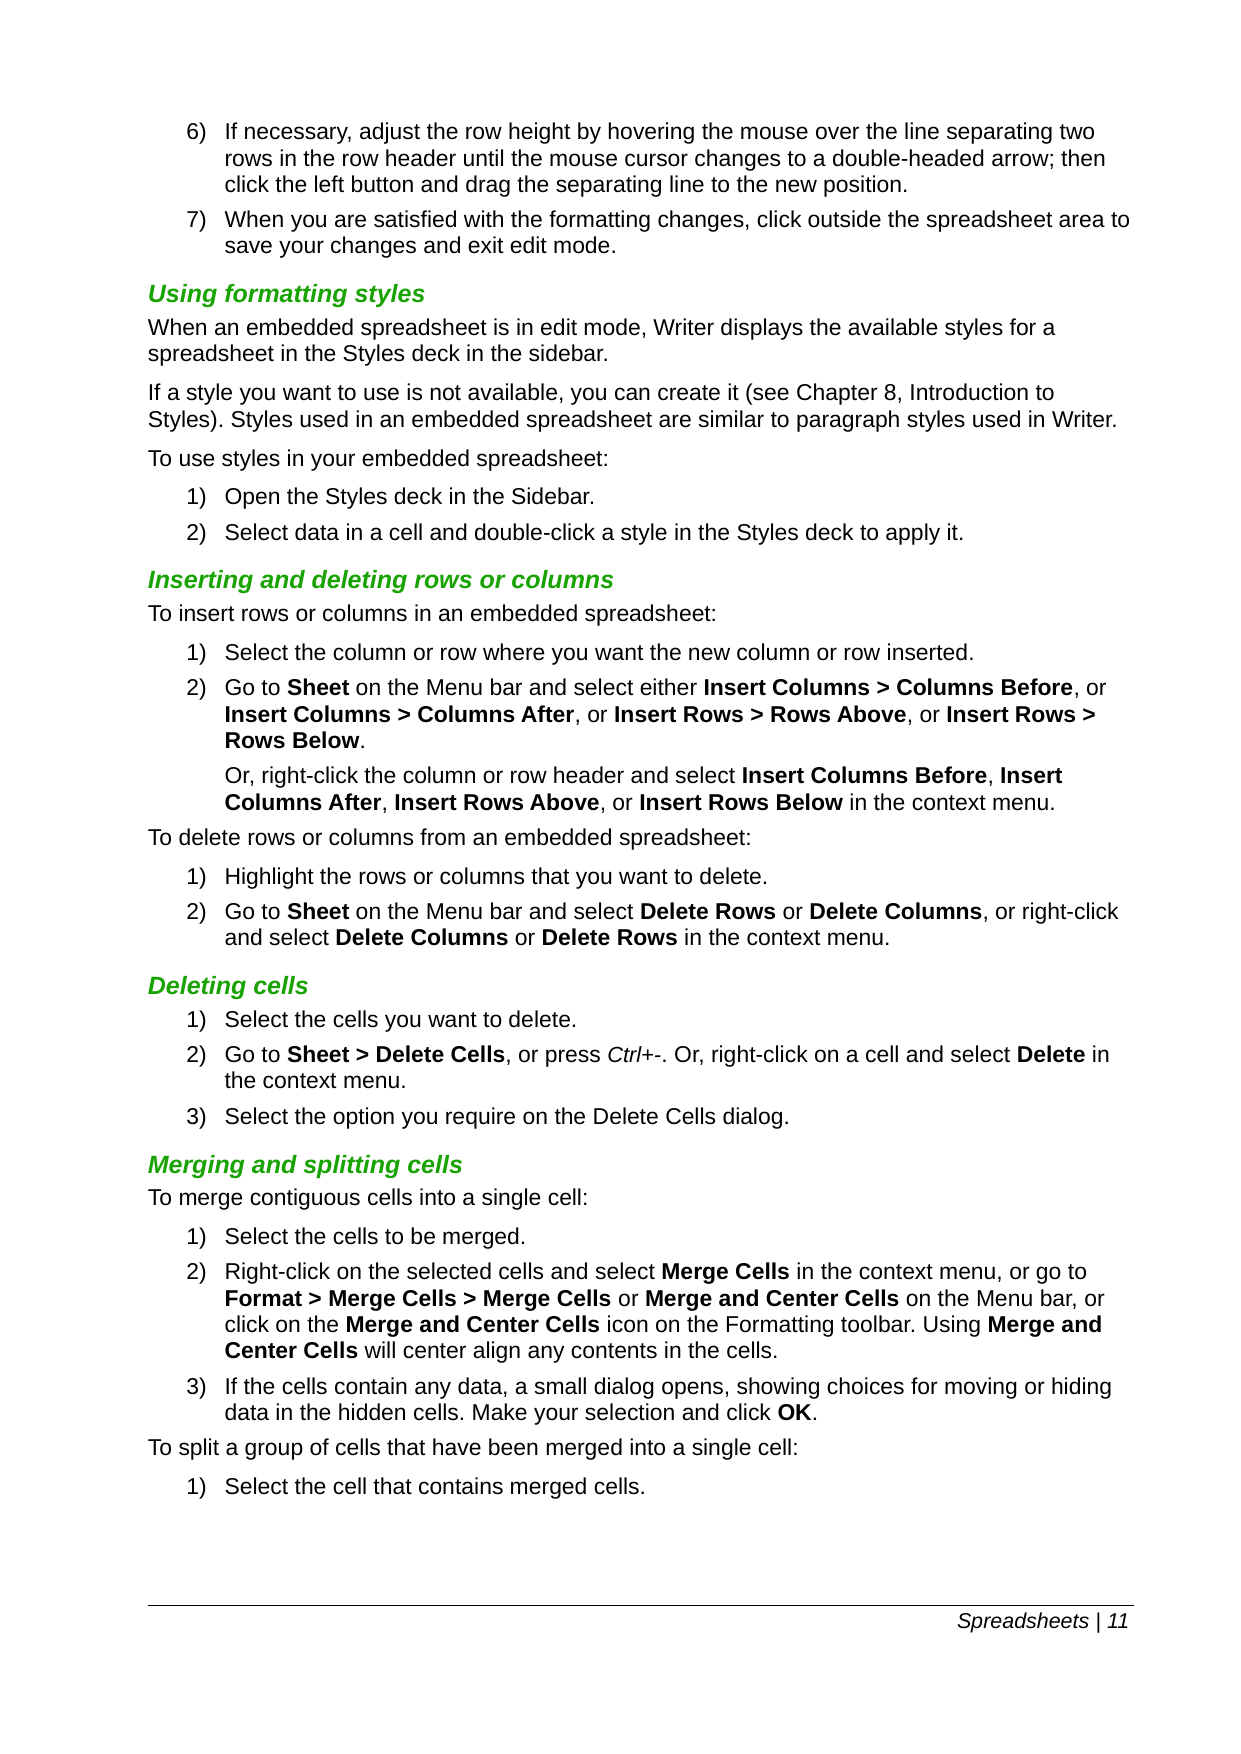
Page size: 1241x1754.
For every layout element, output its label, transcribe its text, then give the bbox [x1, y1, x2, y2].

text If a style you want to use is not available, you can create it (see Chapter 8, Introduction to Styles). Styles used in an embedded spreadsheet are similar to paragraph styles used in Writer. [148, 379, 1134, 432]
list When you are satisfied with the formatting changes, click outside the spreadsheet area to save your changes and exit edit mode. [207, 206, 1134, 259]
text When an embedded spreadsheet is in edit mode, Writer displays the available styles for a spreadsheet in the Styles deck in the sidebar. [148, 314, 1134, 367]
list To use styles in your embedded spreadsheet: [148, 444, 1134, 471]
list Open the Styles deck in the Sidebar. [207, 483, 1134, 510]
list Go to Sheet on the Menu bar and select Delete Rows or Delete Columns, or right-click and select Delete Columns or Delete Rows in the context menu. [207, 898, 1134, 951]
list Highlight the rows or columns that you want to delete. [207, 863, 1134, 889]
subtitle Inserting and deleting rows or columns [148, 566, 1134, 594]
list Select data in a cell and double-click a style in the Styles deck to apply it. [207, 518, 1134, 545]
list Go to Sheet > Delete Cells, or press Ctrl+-. Or, right-click on a cell and select Delete in the context menu. [207, 1041, 1134, 1094]
list Or, right-click the column or row header and select Insert Columns Before, Insert Columns After, Insert Rows Above, or Insert Rows Below in the context menu. [207, 762, 1134, 815]
list Right-click on the selected cells and select Merge Cells in the context menu, or go to Format > Merge Cells > Merge Cells or Merge and Center Cells on the Menu bar, or click on the Merge and Center Cells icon on the Formatting toolbar. Using Merge and Center Cells will center align any contents in the cells. [207, 1258, 1134, 1364]
list To split a group of cells that have been merged into a single cell: [148, 1434, 1134, 1461]
subtitle Deleting cells [148, 971, 1134, 1000]
list Select the cell that contains merged cells. [207, 1473, 1134, 1499]
list To delete rows or columns from an embedded spreadsheet: [148, 824, 1134, 850]
list If the cells contain any data, a small dialog opens, showing choices for moving or hiding data in the hidden cells. Make your selection and click OK. [207, 1373, 1134, 1425]
list Select the option you require on the Delete Cells dialog. [207, 1103, 1134, 1129]
list Select the column or row where you want the new column or row inserted. [207, 639, 1134, 665]
subtitle Merging and splitting cells [148, 1149, 1134, 1178]
list If necessary, adjust the row height by hovering the mouse over the line separating two rows in the row header until the mouse cursor changes to a double-headed arrow; then click the left button and drag the separating line to the new position. [207, 118, 1134, 197]
list Select the cells to be merged. [207, 1223, 1134, 1249]
list To insert rows or columns in an embedded spreadsheet: [148, 600, 1134, 627]
subtitle Using formatting styles [148, 279, 1134, 308]
list To merge contiguous cells into a single cell: [148, 1184, 1134, 1211]
list Go to Sheet on the Menu bar and select either Insert Columns > Columns Before, or Insert Columns > Columns After, or Insert Rows > Rows Above, or Insert Rows > Rows Below. [207, 674, 1134, 753]
list Select the cells you want to delete. [207, 1006, 1134, 1032]
